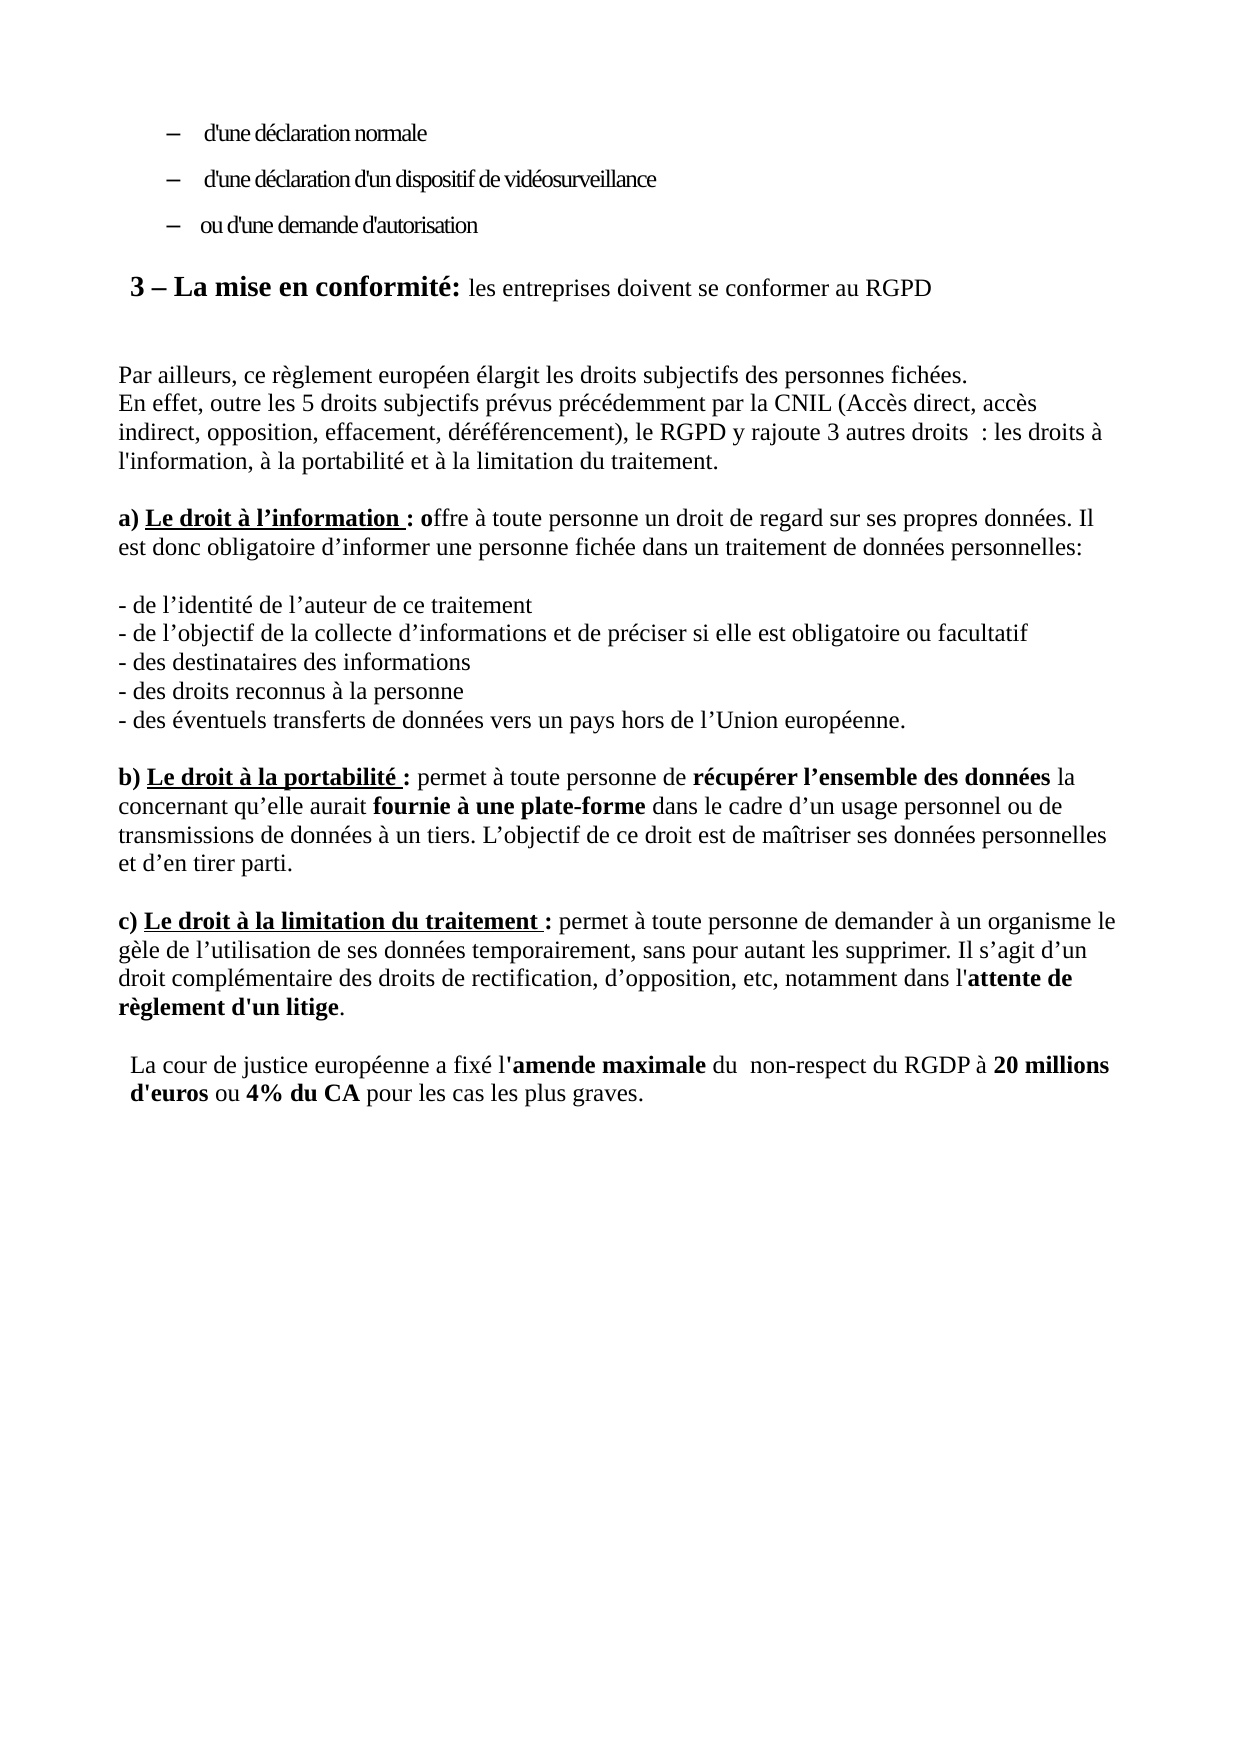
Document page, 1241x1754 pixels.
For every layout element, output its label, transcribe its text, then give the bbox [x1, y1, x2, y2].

text b) Le droit à la portabilité : permet à toute personne de récupérer l’ensemble des données la concernant qu’elle aurait fournie à une plate-forme dans le cadre d’un usage personnel ou de transmissions de données à un tiers. L’objectif de ce droit est de maîtriser ses données personnelles et d’en tirer parti. [118, 762, 1122, 877]
list d'une déclaration normale [130, 118, 1094, 147]
text - des éventuels transferts de données vers un pays hors de l’Union européenne. [118, 705, 1122, 733]
text En effet, outre les 5 droits subjectifs prévus précédemment par la CNIL (Accès direct, accès indirect, opposition, effacement, déréférencement), le RGPD y rajoute 3 autres droits : les droits à l'information, à la portabilité et à la limitation du traitement. [118, 388, 1122, 475]
text Par ailleurs, ce règlement européen élargit les droits subjectifs des personnes fichées. [118, 360, 1122, 388]
text La cour de justice européenne a fixé l'amende maximale du non-respect du RGDP à 20 millions d'euros ou 4% du CA pour les cas les plus graves. [130, 1050, 1122, 1107]
list ou d'une demande d'autorisation [130, 210, 1094, 239]
text - des destinataires des informations [118, 647, 1122, 676]
text - des droits reconnus à la personne [118, 676, 1122, 705]
text 3 – La mise en conformité: les entreprises doivent se conformer au RGPD [130, 269, 1122, 302]
text c) Le droit à la limitation du traitement : permet à toute personne de demander à un organisme le gèle de l’utilisation de ses données temporairement, sans pour autant les supprimer. Il s’agit d’un droit complémentaire des droits de rectification, d’opposition, etc, notamment dans l'attente de règlement d'un litige. [118, 906, 1122, 1021]
text - de l’identité de l’auteur de ce traitement [118, 590, 1122, 618]
text - de l’objectif de la collecte d’informations et de préciser si elle est obligatoire ou facultatif [118, 618, 1122, 647]
list d'une déclaration d'un dispositif de vidéosurveillance [130, 164, 1094, 193]
text a) Le droit à l’information : offre à toute personne un droit de regard sur ses propres données. Il est donc obligatoire d’informer une personne fichée dans un traitement de données personnelles: [118, 503, 1122, 561]
